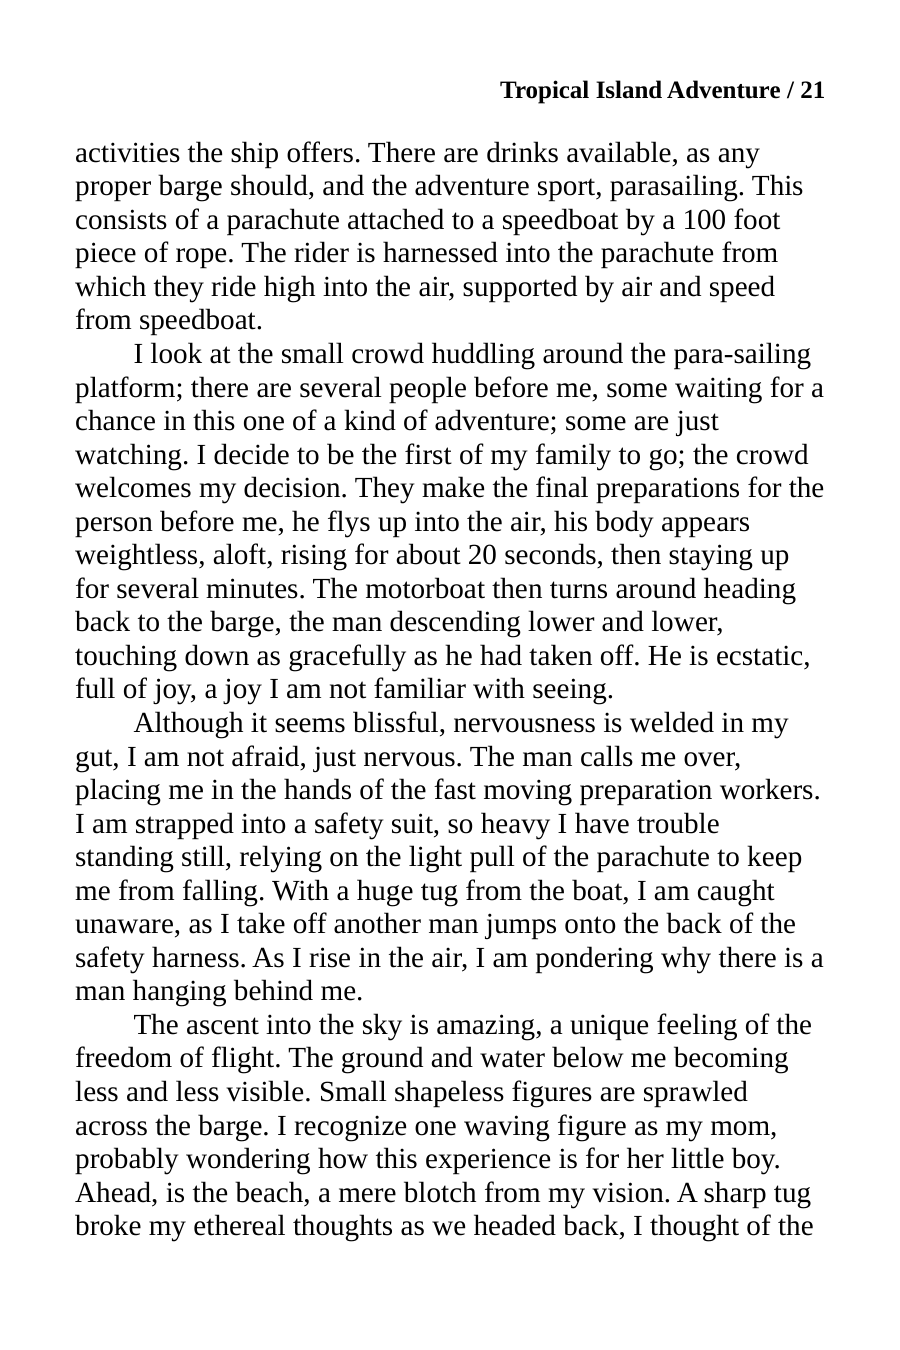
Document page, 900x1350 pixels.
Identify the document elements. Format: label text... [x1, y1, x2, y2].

text Although it seems blissful, nervousness is welded in my gut, I am not afraid, just nervous. The man calls me over, placing me in the hands of the fast moving preparation workers. I am strapped into a safety suit, so heavy I have trouble standing still, relying on the light pull of the parachute to keep me from falling. With a huge tug from the boat, I am caught unaware, as I take off another man jumps onto the back of the safety harness. As I rise in the air, I am pondering why there is a man hanging behind me. [75, 705, 825, 1007]
text activities the ship offers. There are drinks available, as any proper barge should, and the adventure sport, parasailing. This consists of a parachute attached to a speedboat by a 100 foot piece of rope. The rider is harnessed into the parachute from which they ride high into the air, supported by air and speed from speedboat. [75, 135, 825, 336]
text The ascent into the sky is amazing, a unique feeling of the freedom of flight. The ground and water below me becoming less and less visible. Small shapeless figures are sprawled across the barge. I recognize one waving figure as my mom, probably wondering how this experience is for her little boy. Ahead, is the beach, a mere blotch from my vision. A sharp tug broke my ethereal thoughts as we headed back, I thought of the [75, 1007, 825, 1242]
text I look at the small crowd huddling around the para-sailing platform; there are several people before me, some waiting for a chance in this one of a kind of adventure; some are just watching. I decide to be the first of my family to go; the crowd welcomes my decision. They make the final preparations for the person before me, he flys up into the air, his body appears weightless, aloft, rising for about 20 seconds, then staying up for several minutes. The motorboat then turns around heading back to the barge, the man descending lower and lower, touching down as gracefully as he had taken off. He is ecstatic, full of joy, a joy I am not familiar with seeing. [75, 336, 825, 705]
